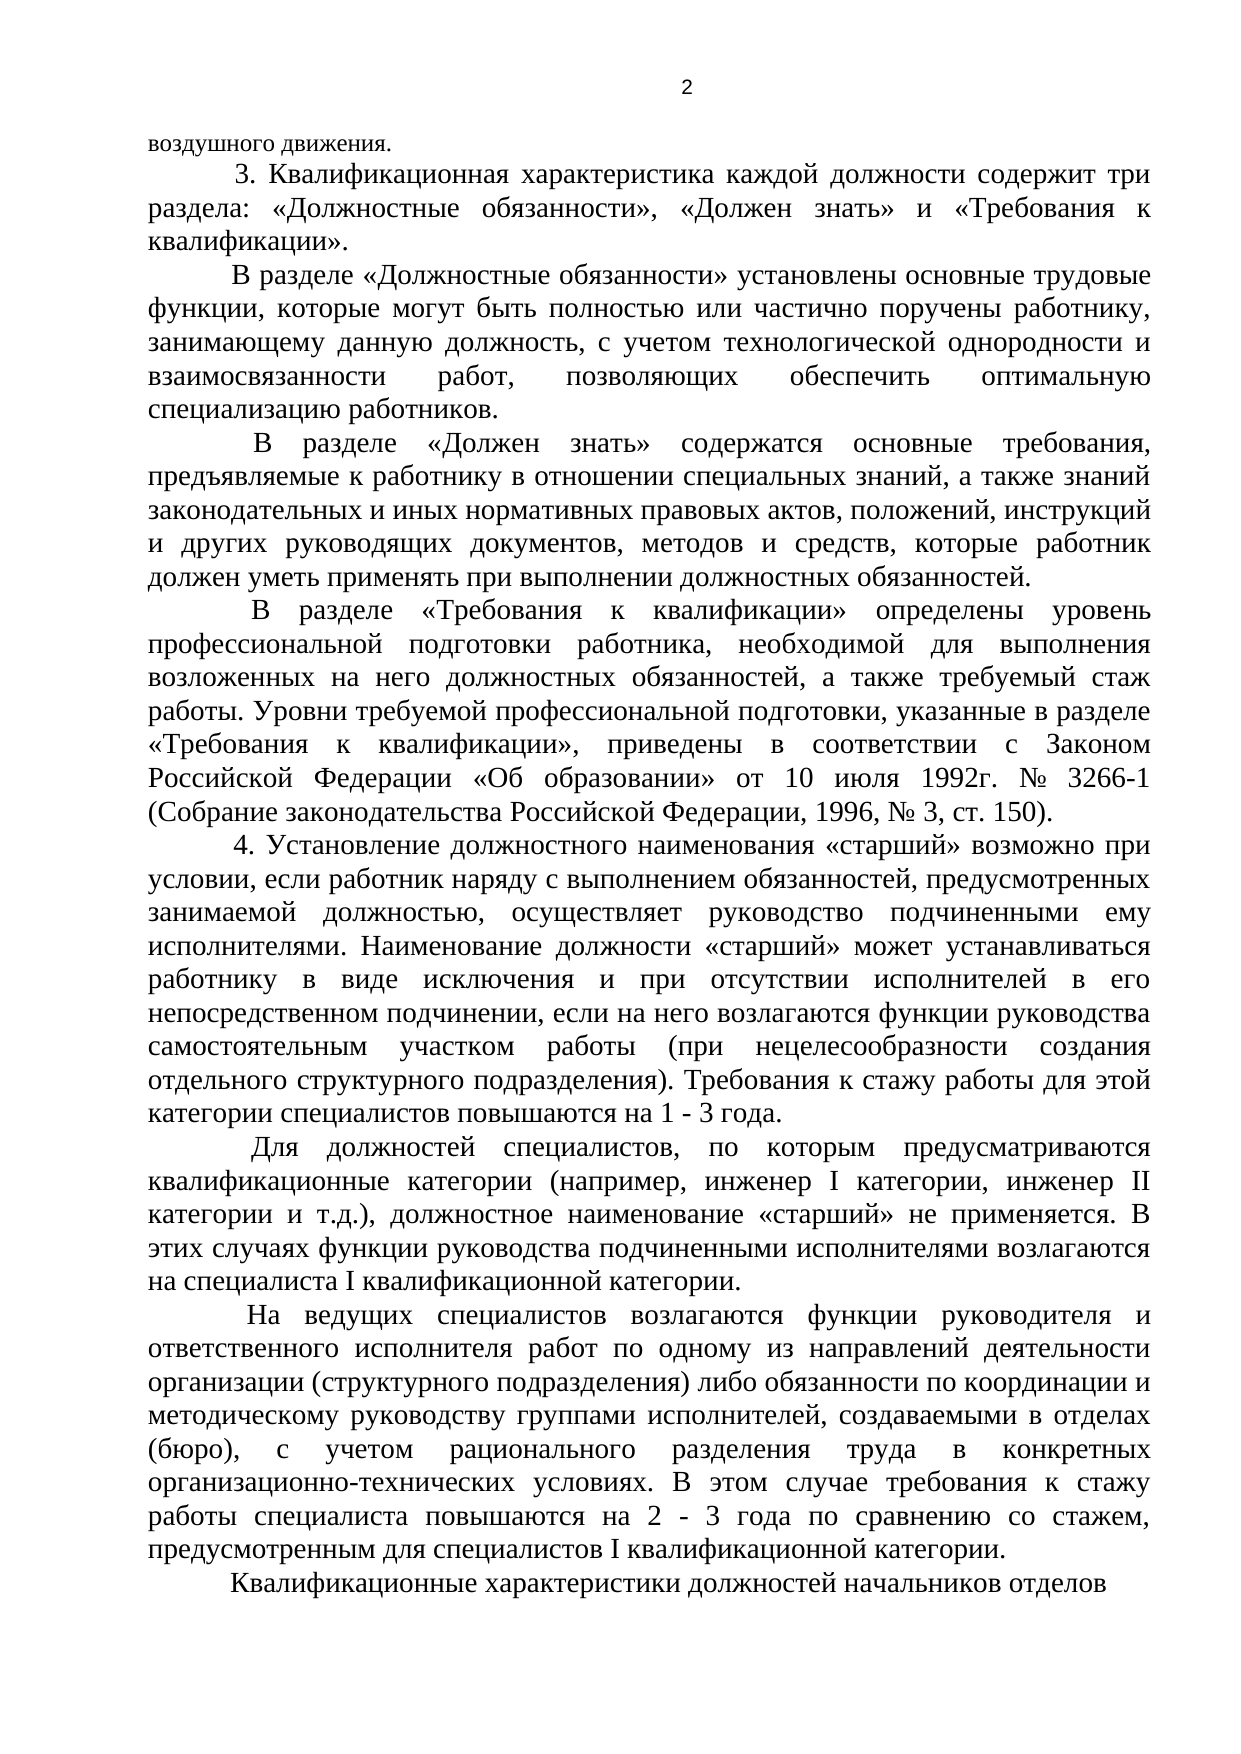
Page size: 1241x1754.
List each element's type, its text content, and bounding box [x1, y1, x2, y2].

text В разделе «Должностные обязанности» установлены основные трудовые функции, которые могут быть полностью или частично поручены работнику, занимающему данную должность, с учетом технологической однородности и взаимосвязанности работ, позволяющих обеспечить оптимальную специализацию работников. [148, 257, 1152, 425]
text В разделе «Требования к квалификации» определены уровень профессиональной подготовки работника, необходимой для выполнения возложенных на него должностных обязанностей, а также требуемый стаж работы. Уровни требуемой профессиональной подготовки, указанные в разделе «Требования к квалификации», приведены в соответствии с Законом Российской Федерации «Об образовании» от 10 июля 1992г. № 3266-1 (Собрание законодательства Российской Федерации, 1996, № 3, ст. 150). [148, 592, 1152, 827]
text На ведущих специалистов возлагаются функции руководителя и ответственного исполнителя работ по одному из направлений деятельности организации (структурного подразделения) либо обязанности по координации и методическому руководству группами исполнителей, создаваемыми в отделах (бюро), с учетом рационального разделения труда в конкретных организационно-технических условиях. В этом случае требования к стажу работы специалиста повышаются на 2 - 3 года по сравнению со стажем, предусмотренным для специалистов I квалификационной категории. [148, 1297, 1152, 1565]
text 4. Установление должностного наименования «старший» возможно при условии, если работник наряду с выполнением обязанностей, предусмотренных занимаемой должностью, осуществляет руководство подчиненными ему исполнителями. Наименование должности «старший» может устанавливаться работнику в виде исключения и при отсутствии исполнителей в его непосредственном подчинении, если на него возлагаются функции руководства самостоятельным участком работы (при нецелесообразности создания отдельного структурного подразделения). Требования к стажу работы для этой категории специалистов повышаются на 1 - 3 года. [148, 827, 1152, 1129]
text воздушного движения. [148, 128, 1152, 156]
text В разделе «Должен знать» содержатся основные требования, предъявляемые к работнику в отношении специальных знаний, а также знаний законодательных и иных нормативных правовых актов, положений, инструкций и других руководящих документов, методов и средств, которые работник должен уметь применять при выполнении должностных обязанностей. [148, 425, 1152, 592]
text 3. Квалификационная характеристика каждой должности содержит три раздела: «Должностные обязанности», «Должен знать» и «Требования к квалификации». [148, 156, 1152, 257]
text Квалификационные характеристики должностей начальников отделов [148, 1565, 1152, 1599]
text Для должностей специалистов, по которым предусматриваются квалификационные категории (например, инженер I категории, инженер II категории и т.д.), должностное наименование «старший» не применяется. В этих случаях функции руководства подчиненными исполнителями возлагаются на специалиста I квалификационной категории. [148, 1129, 1152, 1297]
